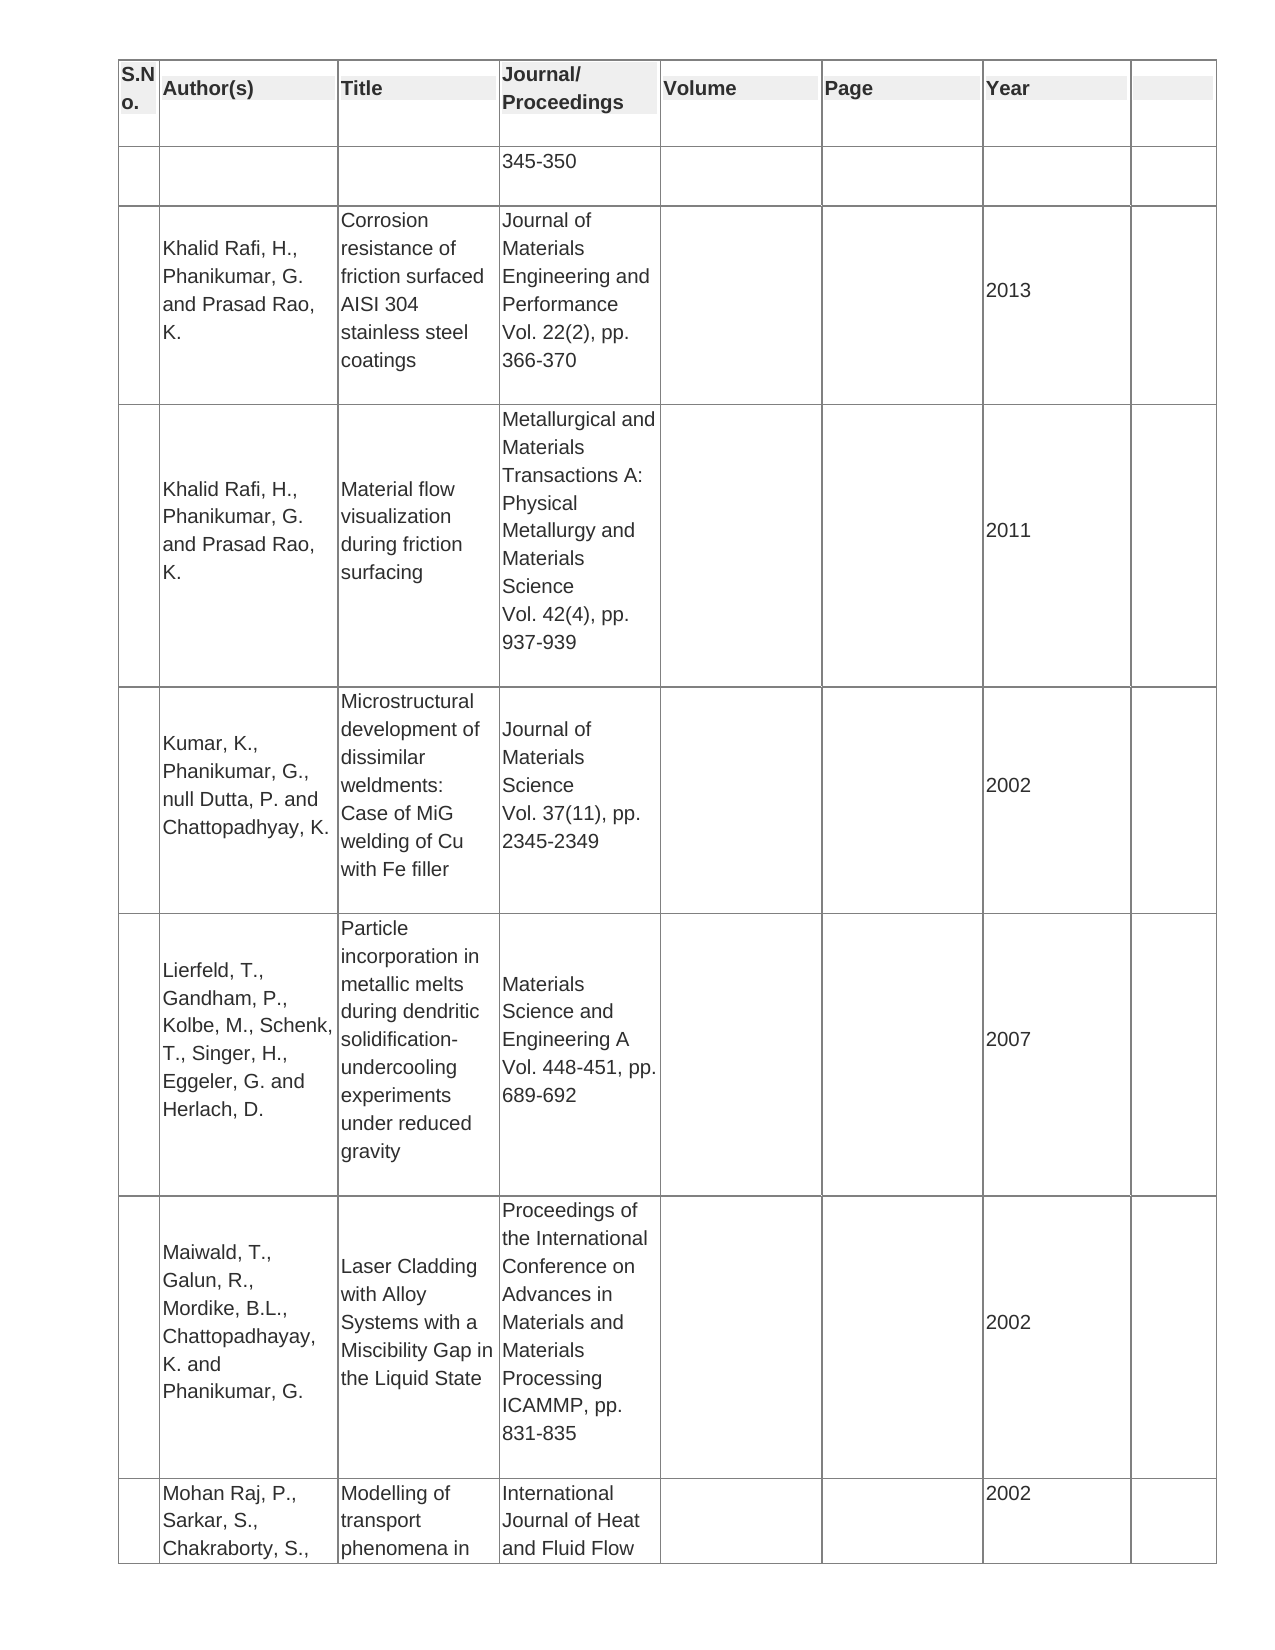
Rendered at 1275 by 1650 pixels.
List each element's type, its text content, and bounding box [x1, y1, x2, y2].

table_cell Journal of Materials Science Vol. 37(11), pp. 2345-2349 [500, 688, 660, 913]
table_cell [1132, 914, 1216, 1195]
table_cell Khalid Rafi, H., Phanikumar, G. and Prasad Rao, K. [160, 207, 337, 404]
table_cell [1132, 1197, 1216, 1477]
table_cell [119, 405, 159, 686]
table_cell [160, 147, 337, 205]
table_cell [661, 1479, 821, 1563]
table_cell [661, 207, 821, 404]
table_header Author(s) [160, 61, 337, 146]
table_cell [119, 914, 159, 1195]
table_header Volume [661, 61, 821, 146]
table_cell [823, 147, 982, 205]
table_cell Mohan Raj, P., Sarkar, S., Chakraborty, S., [160, 1479, 337, 1563]
table_cell [1132, 688, 1216, 913]
table_cell [1132, 207, 1216, 404]
table_cell [1132, 147, 1216, 205]
table_cell Corrosion resistance of friction surfaced AISI 304 stainless steel coatings [339, 207, 499, 404]
table_cell Material flow visualization during friction surfacing [339, 405, 499, 686]
table_cell [119, 688, 159, 913]
table_cell 2002 [984, 1479, 1130, 1563]
table_cell [119, 1479, 159, 1563]
table_header Journal/Proceedings [500, 61, 660, 146]
table_cell Materials Science and Engineering A Vol. 448-451, pp. 689-692 [500, 914, 660, 1195]
table_cell [1132, 405, 1216, 686]
table_cell [119, 147, 159, 205]
table_cell [984, 147, 1130, 205]
table_cell Metallurgical and Materials Transactions A: Physical Metallurgy and Materials Science Vol. 42(4), pp. 937-939 [500, 405, 660, 686]
table_cell [119, 207, 159, 404]
table_cell 2002 [984, 1197, 1130, 1477]
table_cell 2002 [984, 688, 1130, 913]
table_cell Particle incorporation in metallic melts during dendritic solidification-undercooling experiments under reduced gravity [339, 914, 499, 1195]
table_cell [823, 914, 982, 1195]
table_header Year [984, 61, 1130, 146]
table_cell Proceedings of the International Conference on Advances in Materials and Materials Processing ICAMMP, pp. 831-835 [500, 1197, 660, 1477]
table_cell [661, 688, 821, 913]
table_cell [339, 147, 499, 205]
table_cell Microstructural development of dissimilar weldments: Case of MiG welding of Cu with Fe filler [339, 688, 499, 913]
table_cell [661, 1197, 821, 1477]
table_cell [823, 207, 982, 404]
table_cell [661, 405, 821, 686]
table_cell Khalid Rafi, H., Phanikumar, G. and Prasad Rao, K. [160, 405, 337, 686]
table_cell Laser Cladding with Alloy Systems with a Miscibility Gap in the Liquid State [339, 1197, 499, 1477]
table_header Title [339, 61, 499, 146]
table_cell [661, 147, 821, 205]
table_cell 345-350 [500, 147, 660, 205]
table_cell [661, 914, 821, 1195]
table_cell [1132, 1479, 1216, 1563]
table_cell Modelling of transport phenomena in [339, 1479, 499, 1563]
table_cell [823, 1197, 982, 1477]
table_cell Lierfeld, T., Gandham, P., Kolbe, M., Schenk, T., Singer, H., Eggeler, G. and Herlach, D. [160, 914, 337, 1195]
table_header S.No. [119, 61, 159, 146]
table_header Page [823, 61, 982, 146]
table_cell 2011 [984, 405, 1130, 686]
table_cell [119, 1197, 159, 1477]
table_header [1132, 61, 1216, 146]
table_cell 2007 [984, 914, 1130, 1195]
table_cell [823, 405, 982, 686]
table_cell [823, 1479, 982, 1563]
table_cell [823, 688, 982, 913]
table_cell International Journal of Heat and Fluid Flow [500, 1479, 660, 1563]
table_cell Journal of Materials Engineering and Performance Vol. 22(2), pp. 366-370 [500, 207, 660, 404]
table_cell Kumar, K., Phanikumar, G., null Dutta, P. and Chattopadhyay, K. [160, 688, 337, 913]
table_cell Maiwald, T., Galun, R., Mordike, B.L., Chattopadhayay, K. and Phanikumar, G. [160, 1197, 337, 1477]
table_cell 2013 [984, 207, 1130, 404]
